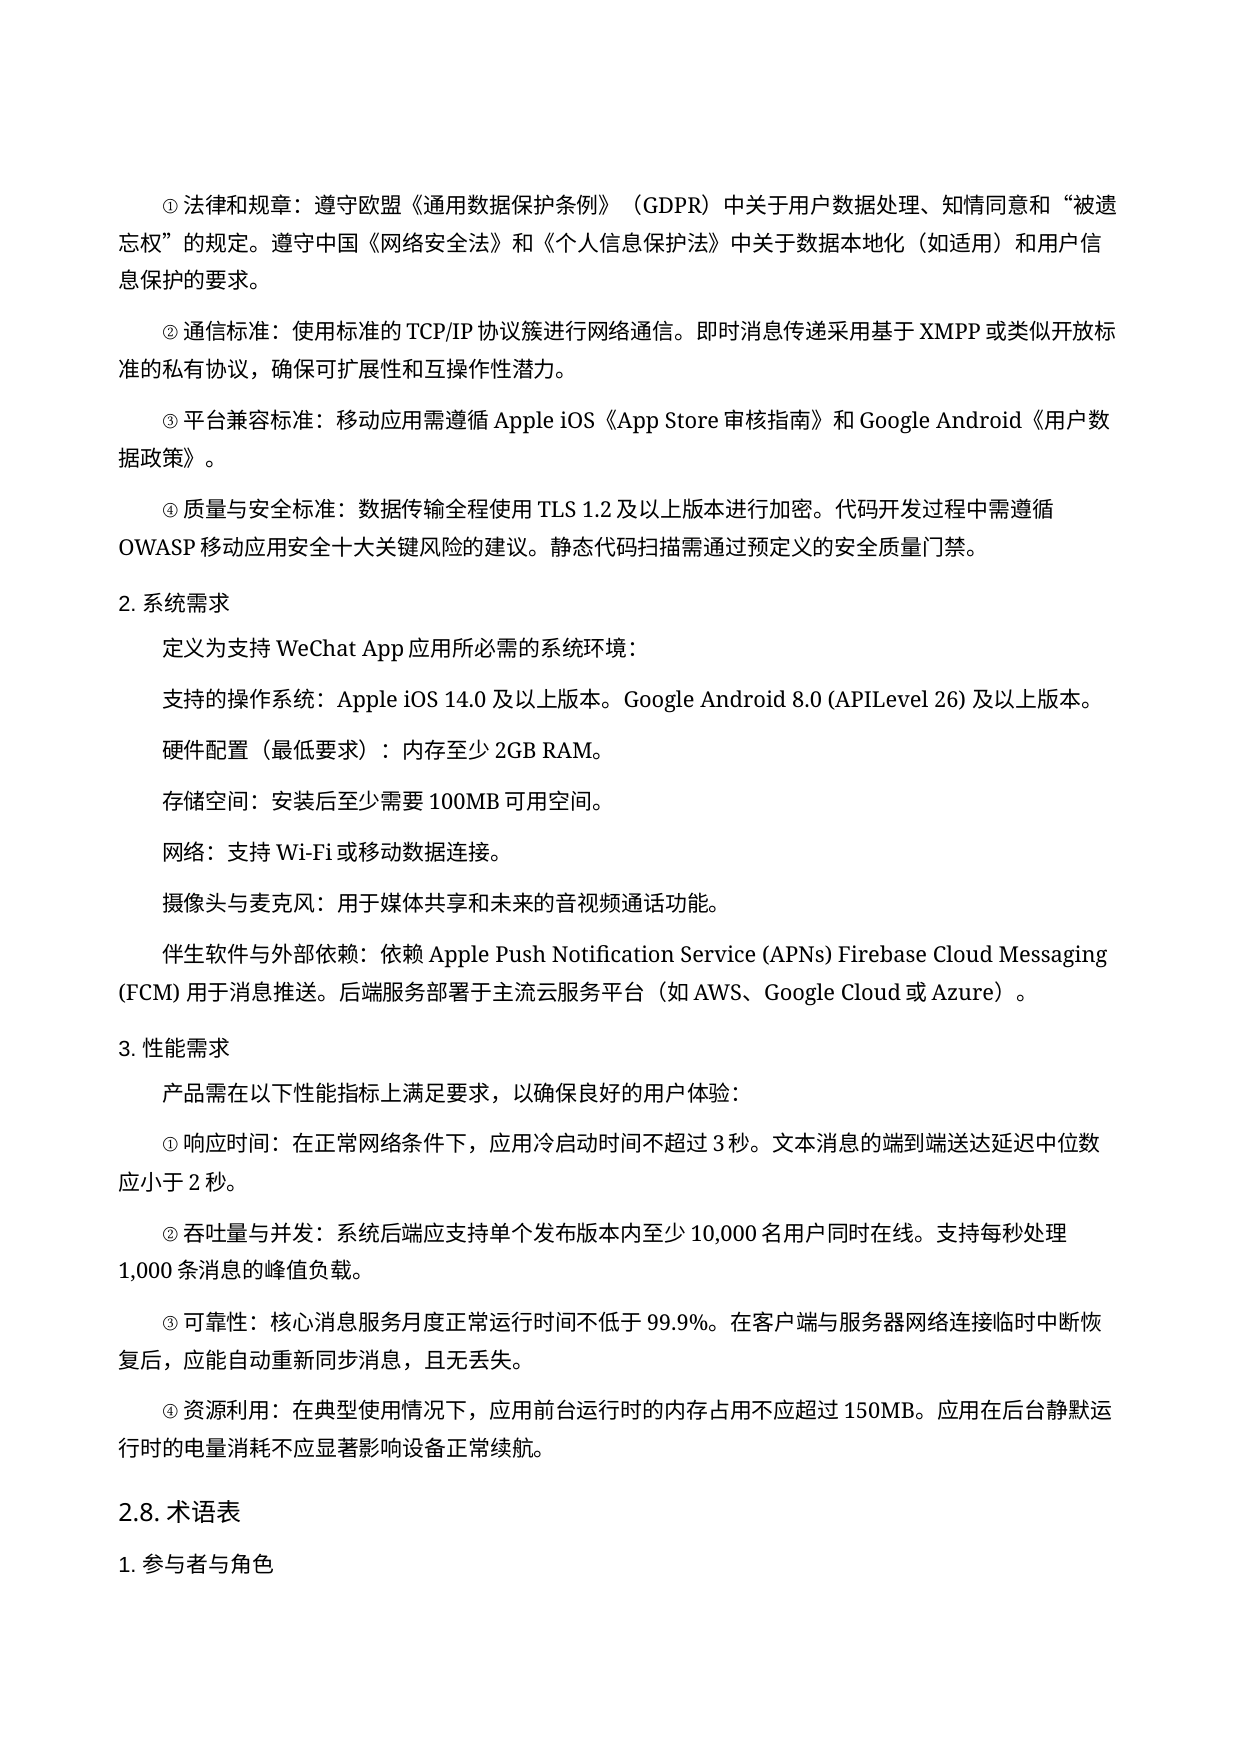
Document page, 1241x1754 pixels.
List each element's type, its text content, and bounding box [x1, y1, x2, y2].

text 伴生软件与外部依赖：依赖Apple Push Notification Service (APNs) Firebase Cloud Messaging (FCM) 用于消息推送。后端服务部署于主流云服务平台（如AWS、Google Cloud或Azure）。 [118, 937, 1122, 1007]
text ②通信标准：使用标准的TCP/IP协议簇进行网络通信。即时消息传递采用基于XMPP或类似开放标准的私有协议，确保可扩展性和互操作性潜力。 [118, 314, 1122, 384]
text 产品需在以下性能指标上满足要求，以确保良好的用户体验： [118, 1076, 1122, 1107]
text ②吞吐量与并发：系统后端应支持单个发布版本内至少10,000名用户同时在线。支持每秒处理1,000条消息的峰值负载。 [118, 1216, 1122, 1285]
subtitle 系统需求 [118, 586, 1122, 618]
text 支持的操作系统：Apple iOS 14.0 及以上版本。Google Android 8.0 (APILevel 26) 及以上版本。 [118, 682, 1122, 714]
text ④资源利用：在典型使用情况下，应用前台运行时的内存占用不应超过150MB。应用在后台静默运行时的电量消耗不应显著影响设备正常续航。 [118, 1393, 1122, 1463]
text ③平台兼容标准：移动应用需遵循Apple iOS《App Store审核指南》和Google Android《用户数据政策》。 [118, 403, 1122, 473]
text 摄像头与麦克风：用于媒体共享和未来的音视频通话功能。 [118, 886, 1122, 918]
subtitle 性能需求 [118, 1031, 1122, 1063]
subtitle 参与者与角色 [118, 1547, 1122, 1579]
text 硬件配置（最低要求）：内存至少2GB RAM。 [118, 733, 1122, 765]
text ①法律和规章：遵守欧盟《通用数据保护条例》（GDPR）中关于用户数据处理、知情同意和“被遗忘权”的规定。遵守中国《网络安全法》和《个人信息保护法》中关于数据本地化（如适用）和用户信息保护的要求。 [118, 188, 1122, 295]
subtitle 术语表 [118, 1492, 1122, 1528]
text ④质量与安全标准：数据传输全程使用TLS 1.2及以上版本进行加密。代码开发过程中需遵循OWASP移动应用安全十大关键风险的建议。静态代码扫描需通过预定义的安全质量门禁。 [118, 492, 1122, 562]
text ③可靠性：核心消息服务月度正常运行时间不低于99.9%。在客户端与服务器网络连接临时中断恢复后，应能自动重新同步消息，且无丢失。 [118, 1304, 1122, 1374]
text 网络：支持Wi-Fi或移动数据连接。 [118, 835, 1122, 867]
text ①响应时间：在正常网络条件下，应用冷启动时间不超过3秒。文本消息的端到端送达延迟中位数应小于2秒。 [118, 1126, 1122, 1196]
text 定义为支持WeChat App应用所必需的系统环境： [118, 631, 1122, 663]
text 存储空间：安装后至少需要100MB可用空间。 [118, 784, 1122, 816]
